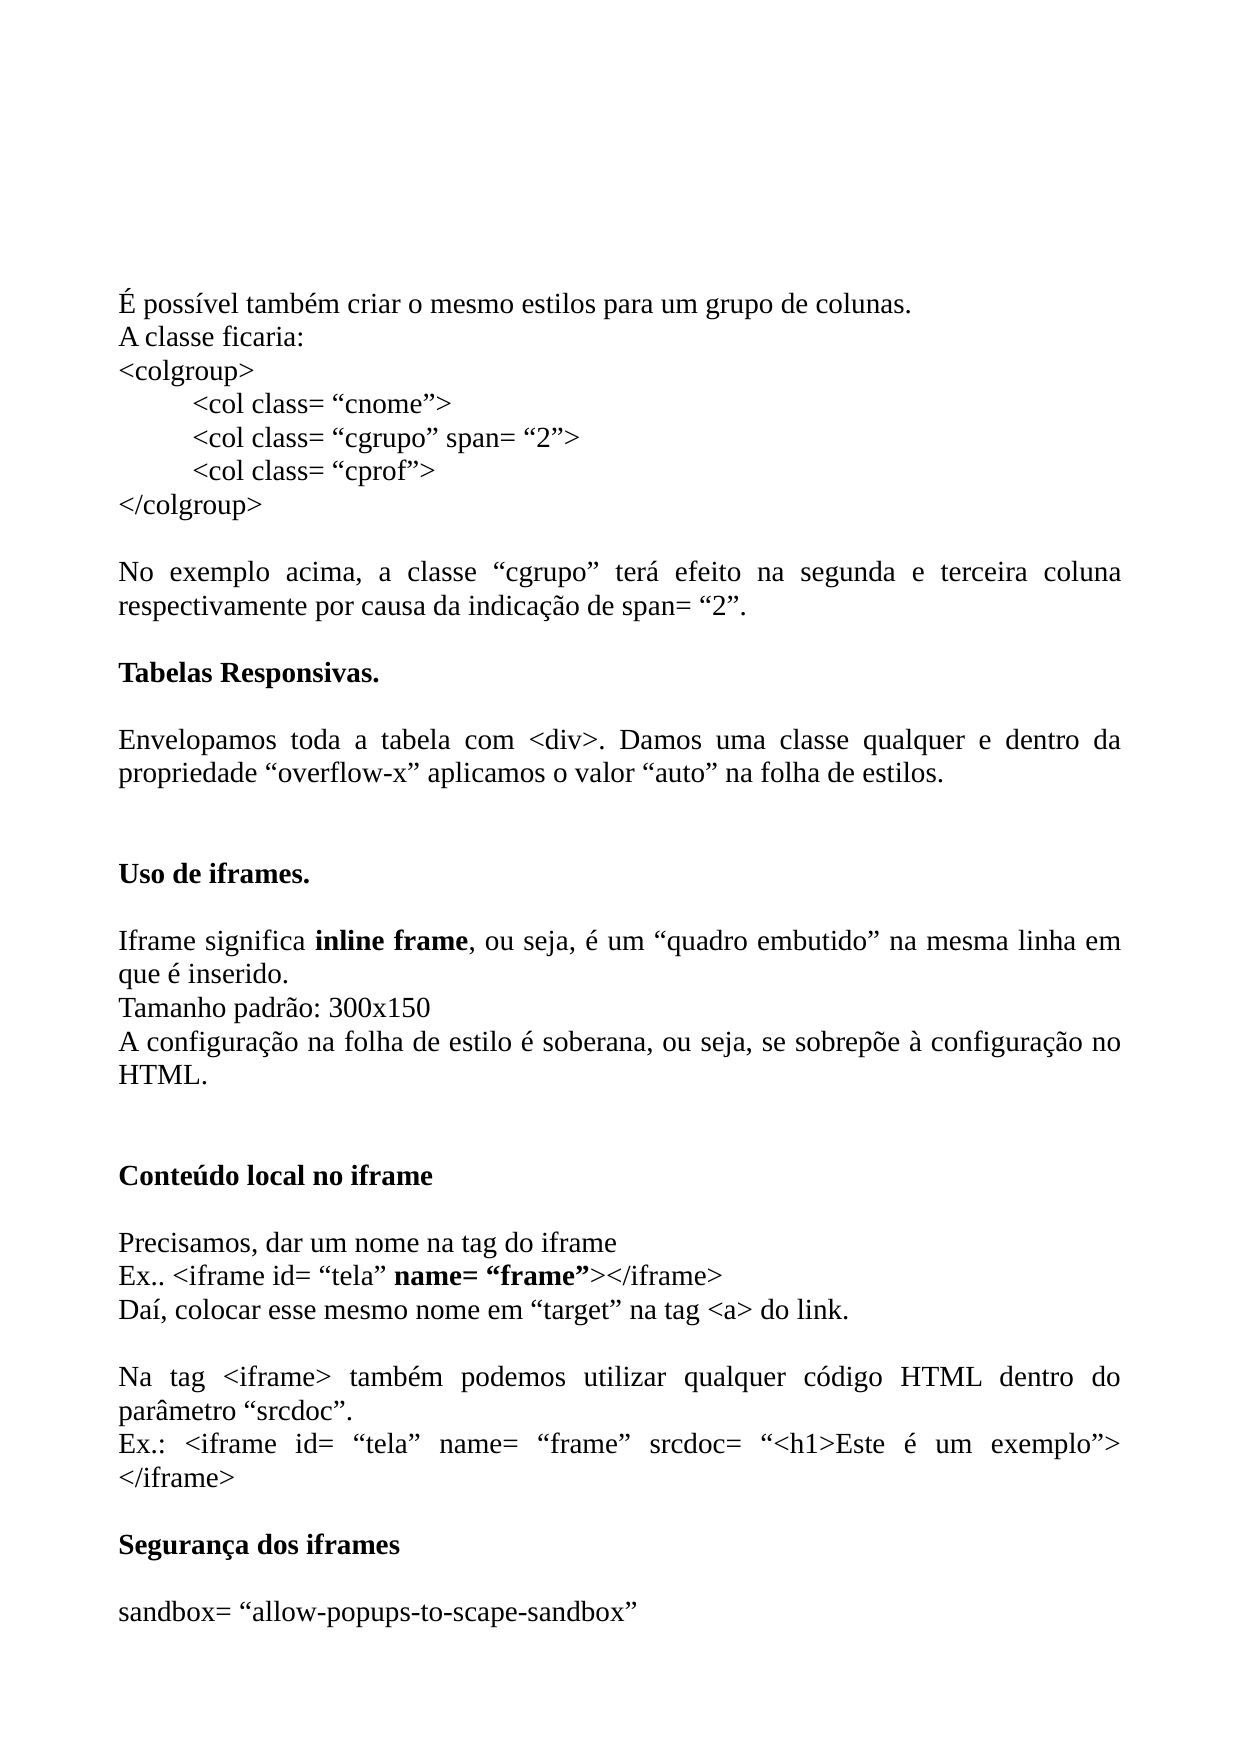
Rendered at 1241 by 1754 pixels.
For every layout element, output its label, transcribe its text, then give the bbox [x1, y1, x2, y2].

text Ex.: <iframe id= “tela” name= “frame” srcdoc= “<h1>Este é um exemplo”> </iframe> [118, 1426, 1122, 1493]
text sandbox= “allow-popups-to-scape-sandbox” [118, 1594, 1122, 1627]
text <col class= “cgrupo” span= “2”> [118, 420, 1122, 453]
text Conteúdo local no iframe [118, 1158, 1122, 1191]
text Ex.. <iframe id= “tela” name= “frame”></iframe> [118, 1258, 1122, 1292]
text Envelopamos toda a tabela com <div>. Damos uma classe qualquer e dentro da propriedade “overflow-x” aplicamos o valor “auto” na folha de estilos. [118, 722, 1122, 789]
text <colgroup> [118, 353, 1122, 386]
text A configuração na folha de estilo é soberana, ou seja, se sobrepõe à configuração no HTML. [118, 1024, 1122, 1091]
text Tabelas Responsivas. [118, 655, 1122, 688]
text No exemplo acima, a classe “cgrupo” terá efeito na segunda e terceira coluna respectivamente por causa da indicação de span= “2”. [118, 554, 1122, 621]
text <col class= “cprof”> [118, 453, 1122, 487]
text É possível também criar o mesmo estilos para um grupo de colunas. [118, 286, 1122, 319]
text <col class= “cnome”> [118, 386, 1122, 420]
text Na tag <iframe> também podemos utilizar qualquer código HTML dentro do parâmetro “srcdoc”. [118, 1359, 1122, 1426]
text Precisamos, dar um nome na tag do iframe [118, 1225, 1122, 1258]
text Iframe significa inline frame, ou seja, é um “quadro embutido” na mesma linha em que é inserido. [118, 923, 1122, 990]
text Tamanho padrão: 300x150 [118, 990, 1122, 1024]
text Uso de iframes. [118, 856, 1122, 889]
text Segurança dos iframes [118, 1527, 1122, 1560]
text A classe ficaria: [118, 319, 1122, 353]
text Daí, colocar esse mesmo nome em “target” na tag <a> do link. [118, 1292, 1122, 1326]
text </colgroup> [118, 487, 1122, 521]
